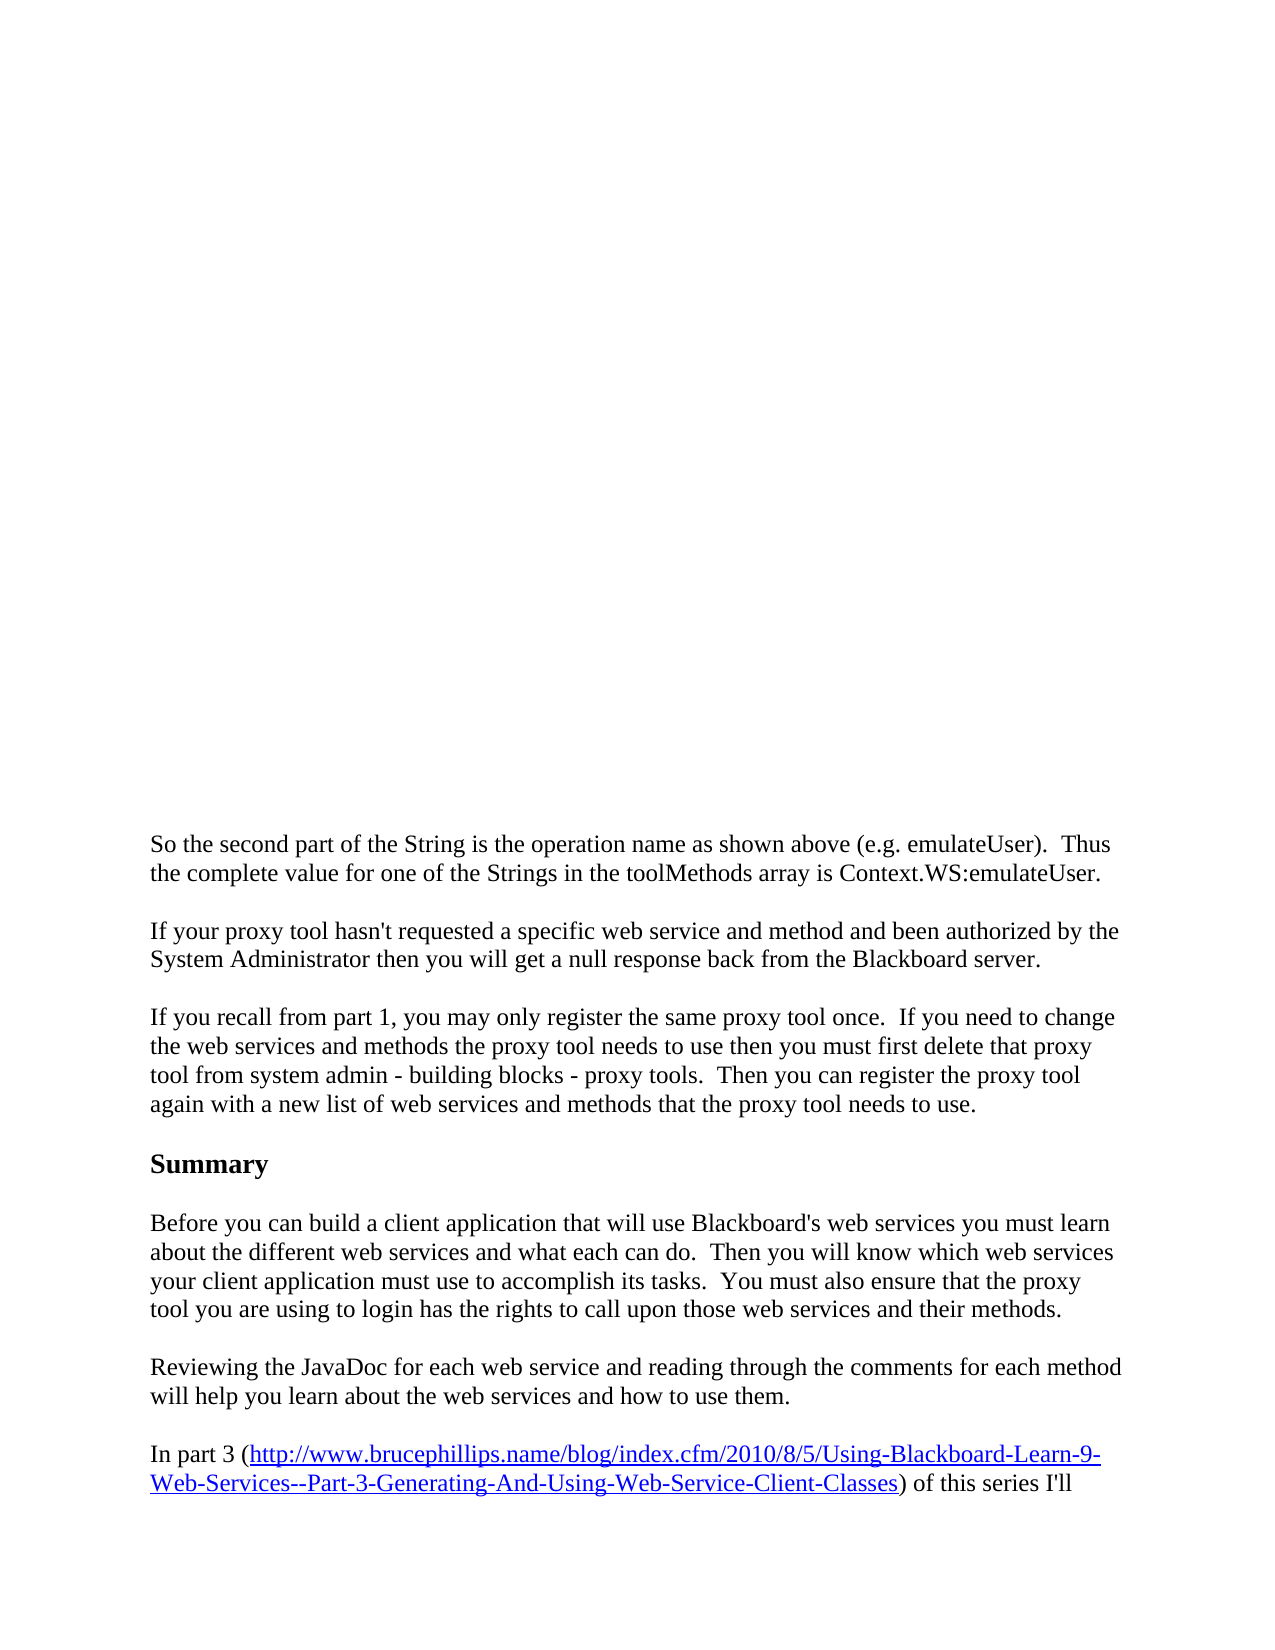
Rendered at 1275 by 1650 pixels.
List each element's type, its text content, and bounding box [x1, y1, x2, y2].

text Before you can build a client application that will use Blackboard's web services you must learn about the different web services and what each can do. Then you will know which web services your client application must use to accomplish its tasks. You must also ensure that the proxy tool you are using to login has the rights to call upon those web services and their methods. [150, 1208, 1125, 1323]
text If your proxy tool hasn't requested a specific web service and method and been authorized by the System Administrator then you will get a null response back from the Blackboard server. [150, 916, 1125, 973]
text Reviewing the JavaDoc for each web service and reading through the comments for each method will help you learn about the web services and how to use them. [150, 1352, 1125, 1410]
text So the second part of the String is the operation name as shown above (e.g. emulateUser). Thus the complete value for one of the Strings in the toolMethods array is Context.WS:emulateUser. [150, 829, 1125, 887]
subtitle Summary [150, 1147, 1125, 1179]
text If you recall from part 1, you may only register the same proxy tool once. If you need to change the web services and methods the proxy tool needs to use then you must first delete that proxy tool from system admin - building blocks - proxy tools. Then you can register the proxy tool again with a new list of web services and methods that the proxy tool needs to use. [150, 1002, 1125, 1117]
text In part 3 (http://www.brucephillips.name/blog/index.cfm/2010/8/5/Using-Blackboard-Learn-9-Web-Services--Part-3-Generating-And-Using-Web-Service-Client-Classes) of this series I'll [150, 1439, 1125, 1497]
